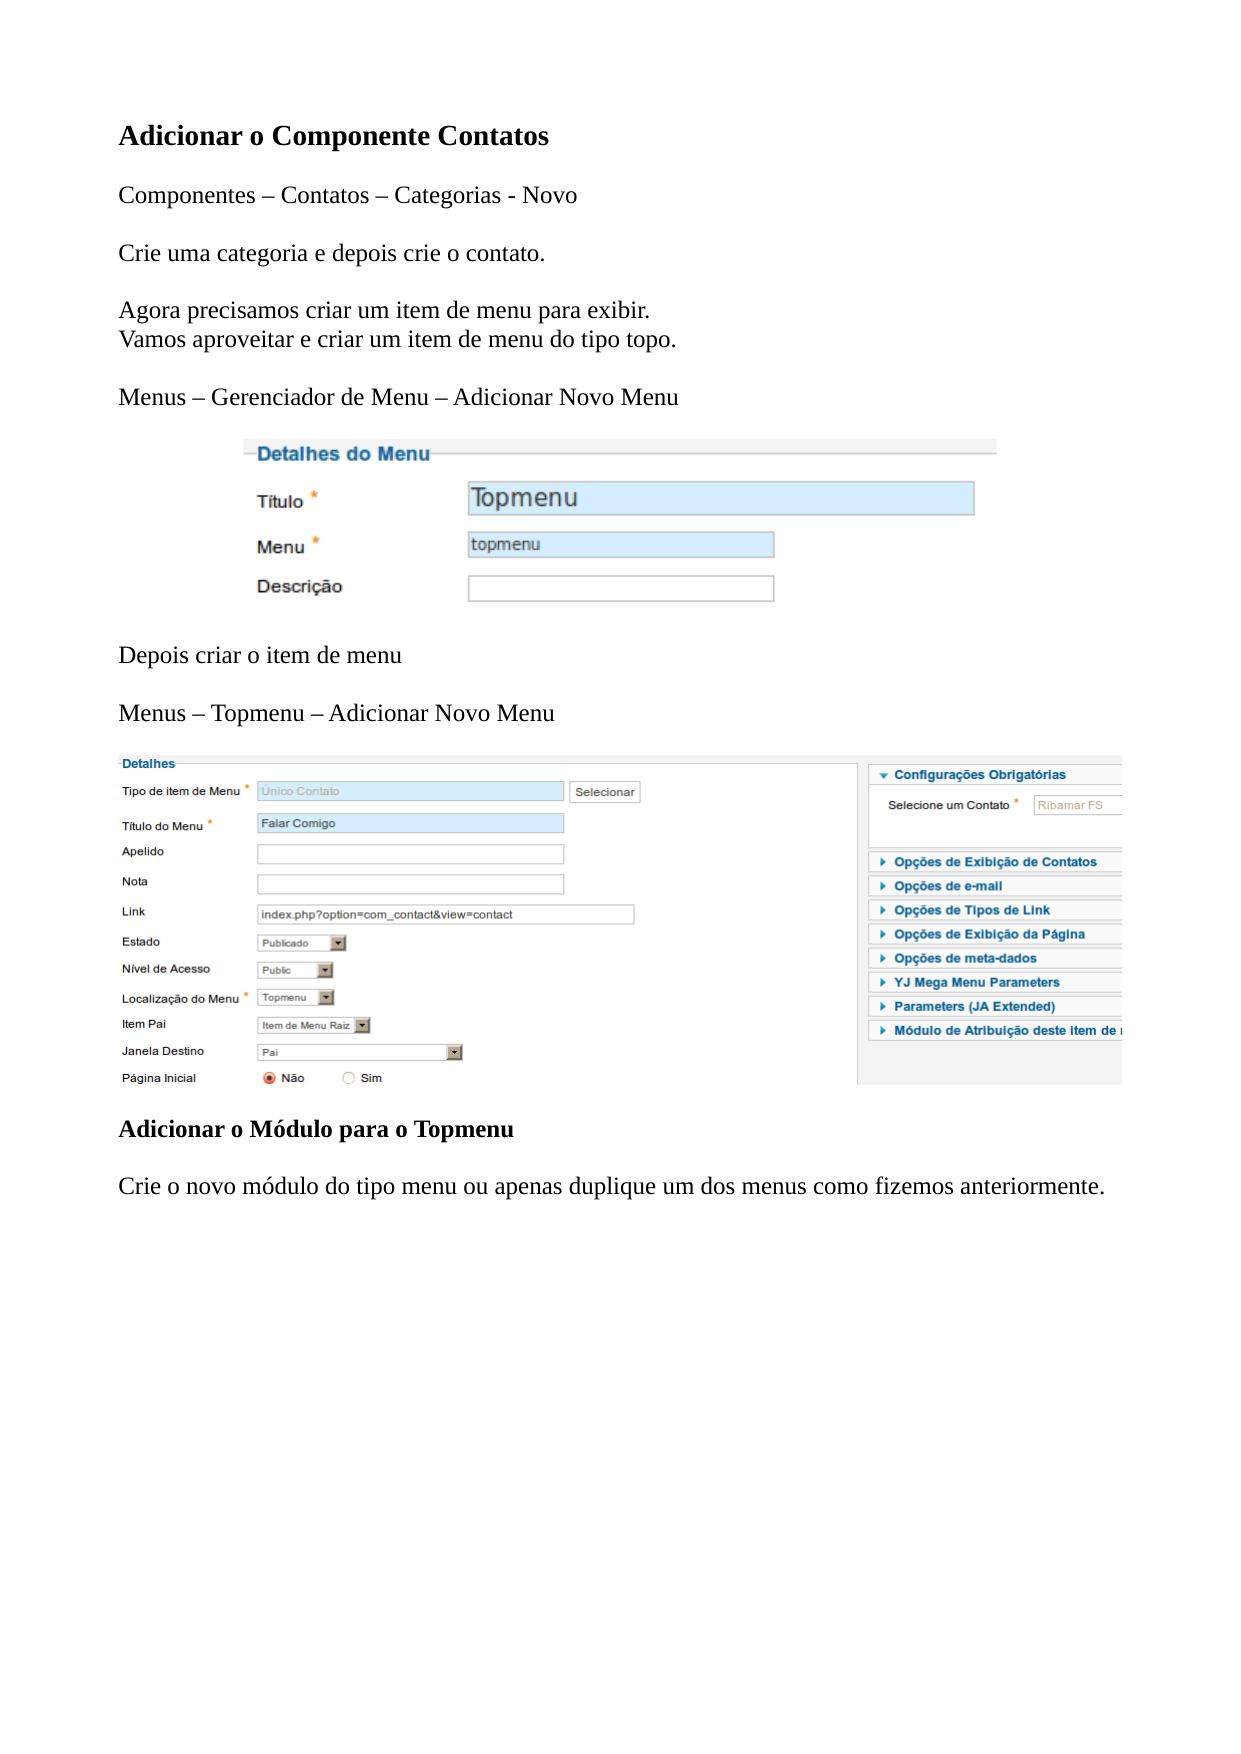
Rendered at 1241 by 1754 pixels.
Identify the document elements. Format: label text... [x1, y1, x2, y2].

text Adicionar o Módulo para o Topmenu [118, 1114, 1122, 1142]
text Componentes – Contatos – Categorias - Novo [118, 180, 1122, 209]
text Vamos aproveitar e criar um item de menu do tipo topo. [118, 324, 1122, 353]
text Adicionar o Componente Contatos [118, 118, 1122, 152]
picture [118, 755, 1123, 1085]
picture [243, 439, 997, 610]
text Depois criar o item de menu [118, 640, 1122, 669]
text Crie o novo módulo do tipo menu ou apenas duplique um dos menus como fizemos anteriormente. [118, 1171, 1122, 1200]
text Menus – Topmenu – Adicionar Novo Menu [118, 698, 1122, 727]
text Agora precisamos criar um item de menu para exibir. [118, 295, 1122, 324]
text Menus – Gerenciador de Menu – Adicionar Novo Menu [118, 382, 1122, 410]
text Crie uma categoria e depois crie o contato. [118, 238, 1122, 267]
